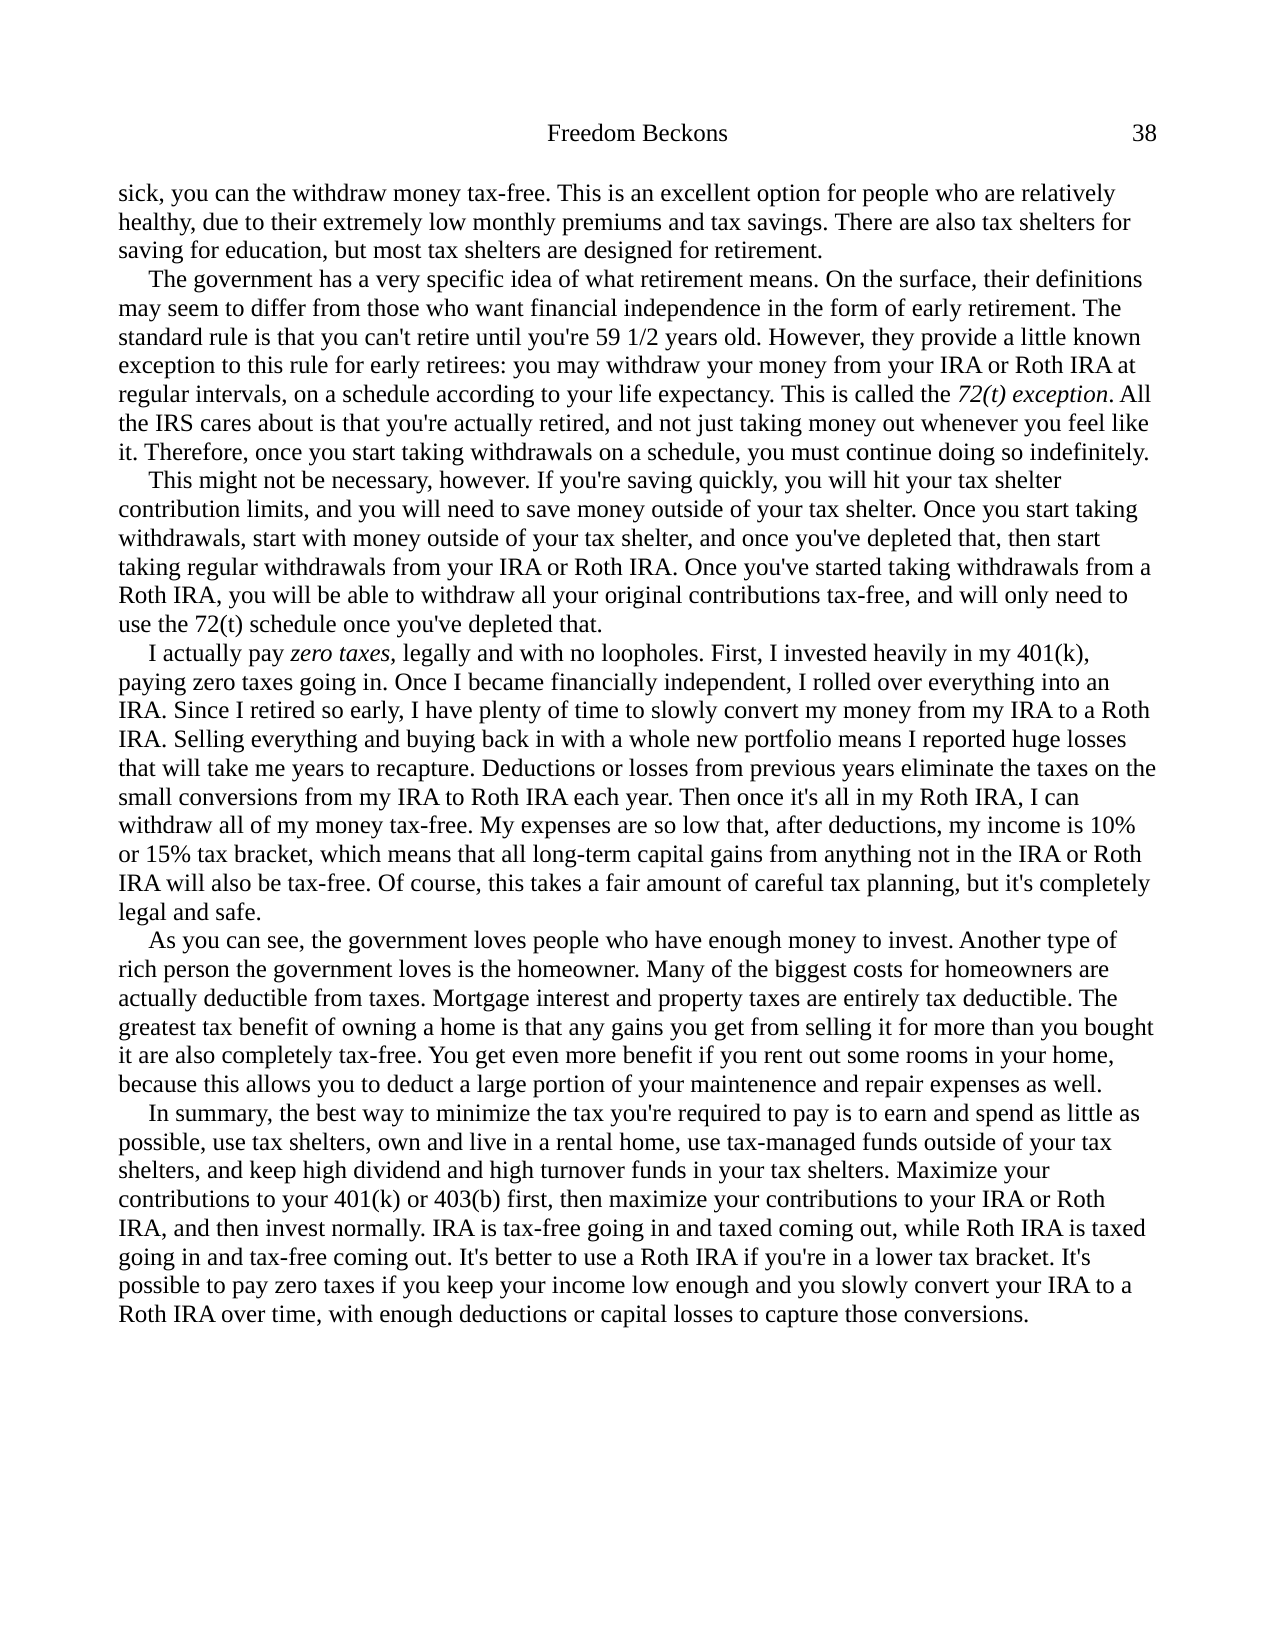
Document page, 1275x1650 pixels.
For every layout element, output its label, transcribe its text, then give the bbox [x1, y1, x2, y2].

text As you can see, the government loves people who have enough money to invest. Another type of rich person the government loves is the homeowner. Many of the biggest costs for homeowners are actually deductible from taxes. Mortgage interest and property taxes are entirely tax deductible. The greatest tax benefit of owning a home is that any gains you get from selling it for more than you bought it are also completely tax-free. You get even more benefit if you rent out some rooms in your home, because this allows you to deduct a large portion of your maintenence and repair expenses as well. [118, 926, 1157, 1098]
text The government has a very specific idea of what retirement means. On the surface, their definitions may seem to differ from those who want financial independence in the form of early retirement. The standard rule is that you can't retire until you're 59 1/2 years old. However, they provide a little known exception to this rule for early retirees: you may withdraw your money from your IRA or Roth IRA at regular intervals, on a schedule according to your life expectancy. This is called the 72(t) exception. All the IRS cares about is that you're actually retired, and not just taking money out whenever you feel like it. Therefore, once you start taking withdrawals on a schedule, you must continue doing so indefinitely. [118, 264, 1157, 466]
text In summary, the best way to minimize the tax you're required to pay is to earn and spend as little as possible, use tax shelters, own and live in a rental home, use tax-managed funds outside of your tax shelters, and keep high dividend and high turnover funds in your tax shelters. Maximize your contributions to your 401(k) or 403(b) first, then maximize your contributions to your IRA or Roth IRA, and then invest normally. IRA is tax-free going in and taxed coming out, while Roth IRA is taxed going in and tax-free coming out. It's better to use a Roth IRA if you're in a lower tax bracket. It's possible to pay zero taxes if you keep your income low enough and you slowly convert your IRA to a Roth IRA over time, with enough deductions or capital losses to capture those conversions. [118, 1098, 1157, 1328]
text This might not be necessary, however. If you're saving quickly, you will hit your tax shelter contribution limits, and you will need to save money outside of your tax shelter. Once you start taking withdrawals, start with money outside of your tax shelter, and once you've depleted that, then start taking regular withdrawals from your IRA or Roth IRA. Once you've started taking withdrawals from a Roth IRA, you will be able to withdraw all your original contributions tax-free, and will only need to use the 72(t) schedule once you've depleted that. [118, 466, 1157, 638]
text sick, you can the withdraw money tax-free. This is an excellent option for people who are relatively healthy, due to their extremely low monthly premiums and tax savings. There are also tax shelters for saving for education, but most tax shelters are designed for retirement. [118, 178, 1157, 264]
text I actually pay zero taxes, legally and with no loopholes. First, I invested heavily in my 401(k), paying zero taxes going in. Once I became financially independent, I rolled over everything into an IRA. Since I retired so early, I have plenty of time to slowly convert my money from my IRA to a Roth IRA. Selling everything and buying back in with a whole new portfolio means I reported huge losses that will take me years to recapture. Deductions or losses from previous years eliminate the taxes on the small conversions from my IRA to Roth IRA each year. Then once it's all in my Roth IRA, I can withdraw all of my money tax-free. My expenses are so low that, after deductions, my income is 10% or 15% tax bracket, which means that all long-term capital gains from anything not in the IRA or Roth IRA will also be tax-free. Of course, this takes a fair amount of careful tax planning, but it's completely legal and safe. [118, 638, 1157, 926]
